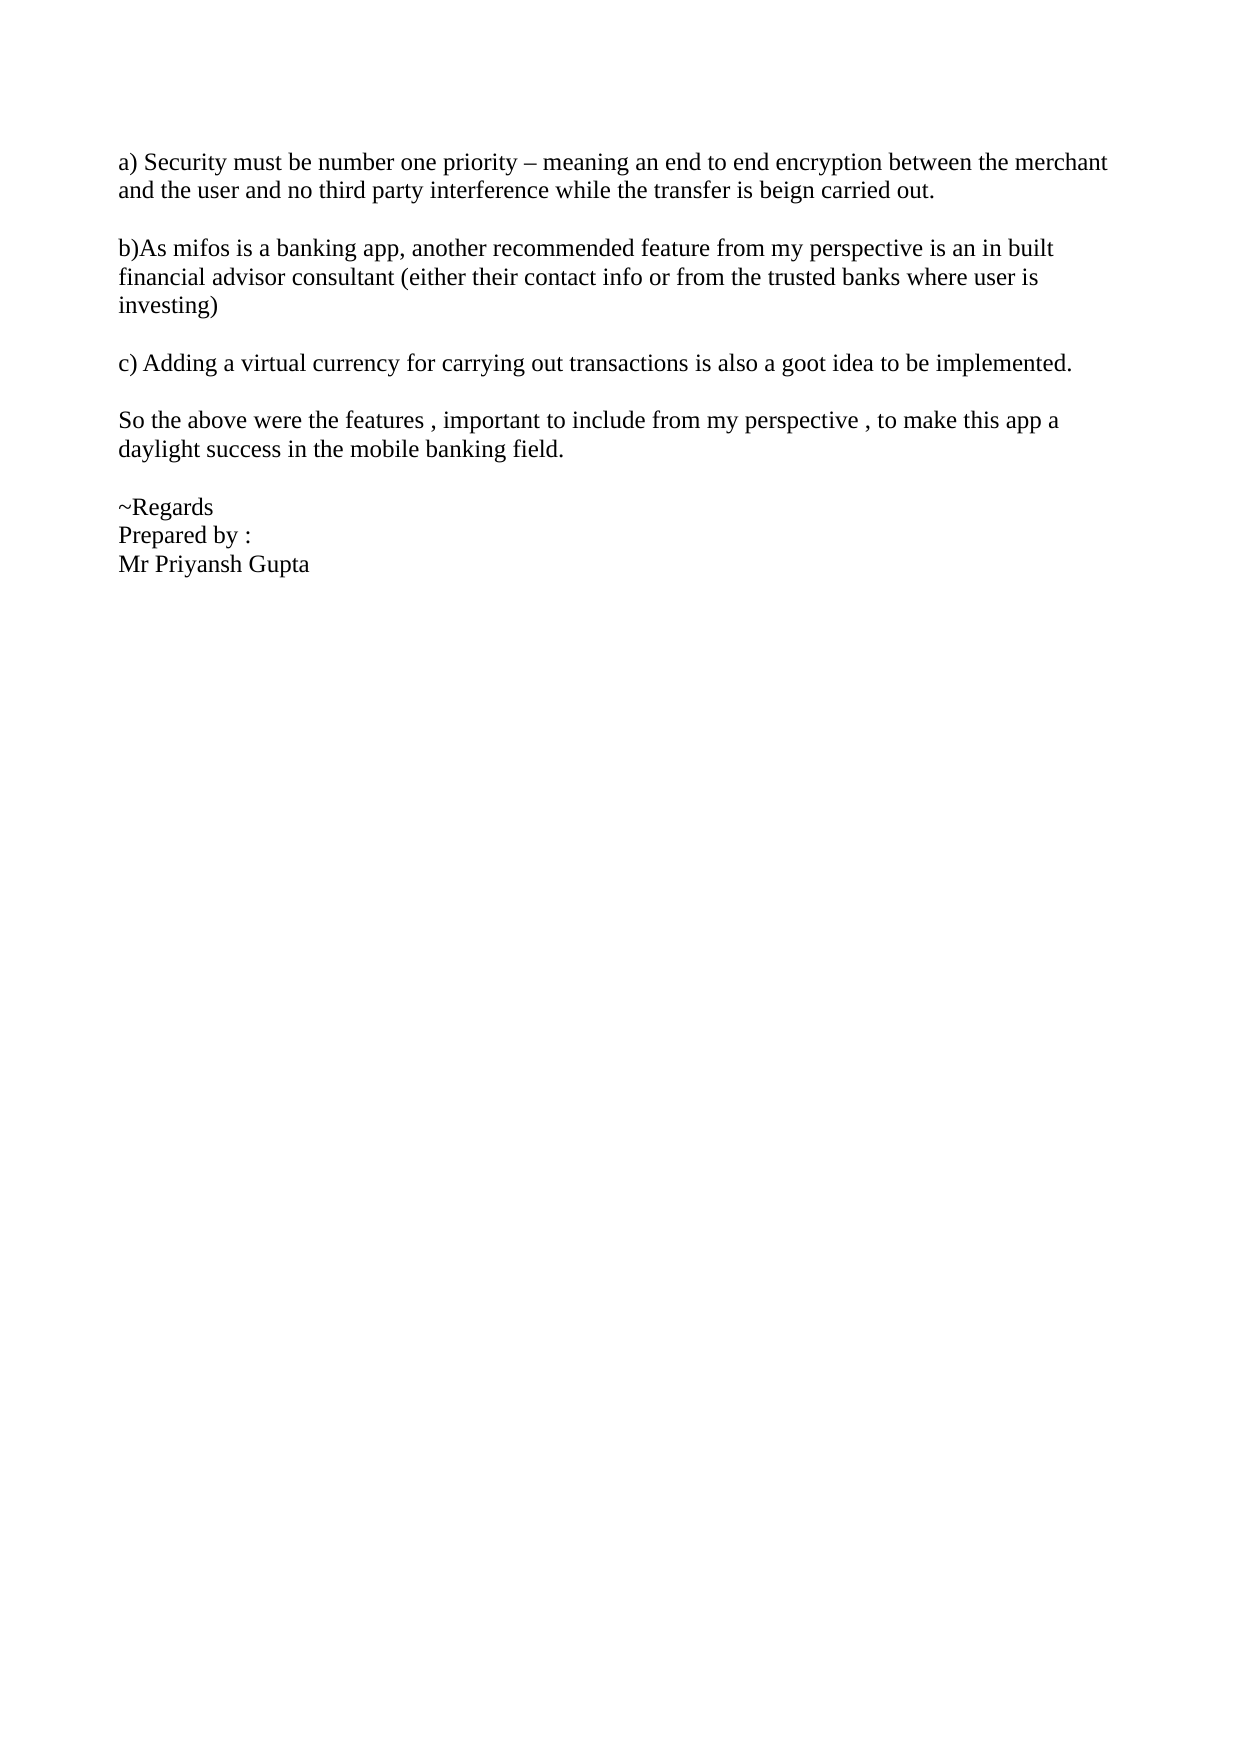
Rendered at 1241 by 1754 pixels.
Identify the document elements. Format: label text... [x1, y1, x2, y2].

text c) Adding a virtual currency for carrying out transactions is also a goot idea to be implemented. [118, 348, 1122, 377]
text Mr Priyansh Gupta [118, 549, 1122, 578]
text So the above were the features , important to include from my perspective , to make this app a daylight success in the mobile banking field. [118, 406, 1122, 463]
text a) Security must be number one priority – meaning an end to end encryption between the merchant and the user and no third party interference while the transfer is beign carried out. [118, 147, 1122, 204]
text ~Regards [118, 492, 1122, 521]
text b)As mifos is a banking app, another recommended feature from my perspective is an in built financial advisor consultant (either their contact info or from the trusted banks where user is investing) [118, 233, 1122, 319]
text Prepared by : [118, 521, 1122, 549]
